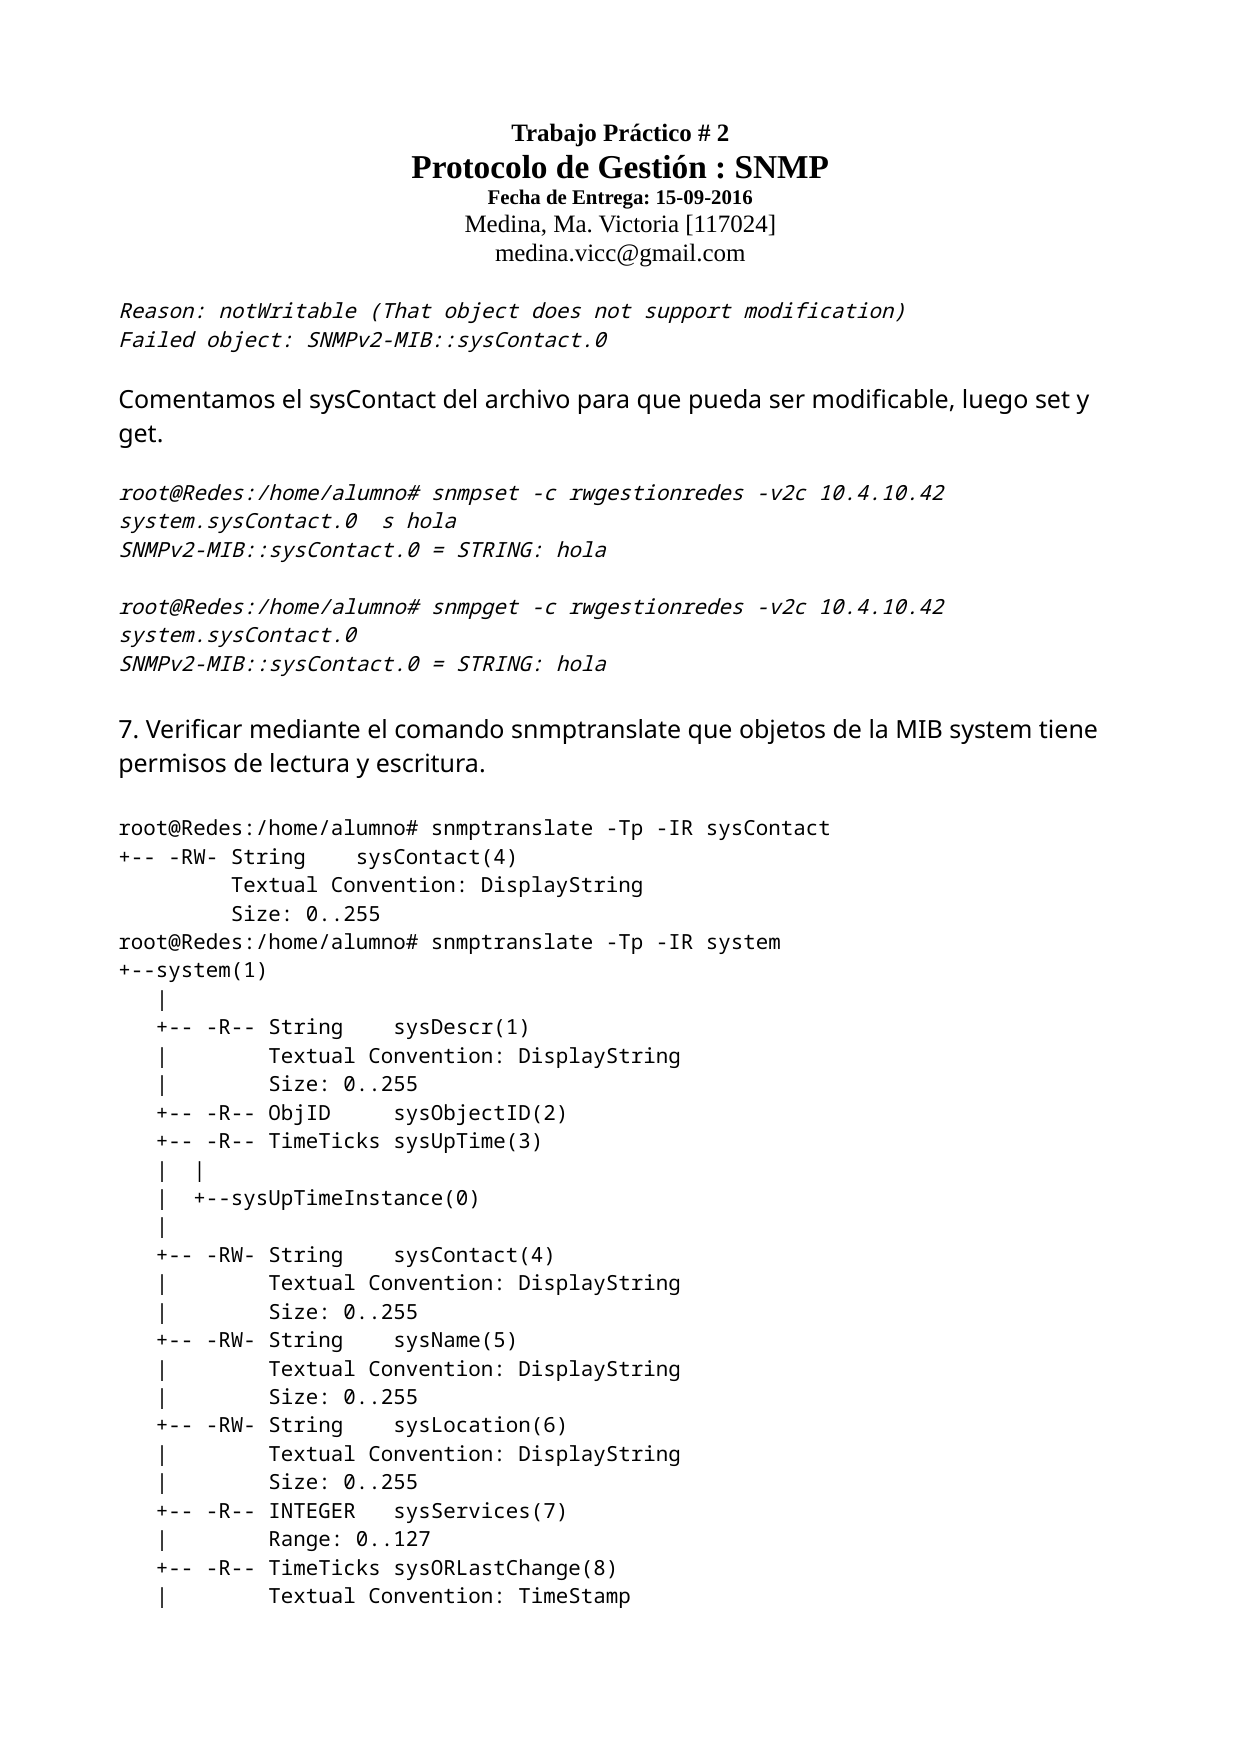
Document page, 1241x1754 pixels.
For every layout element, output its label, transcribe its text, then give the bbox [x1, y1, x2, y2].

text SNMPv2-MIB::sysContact.0 = STRING: hola [118, 535, 1122, 563]
text | Size: 0..255 [118, 1297, 1122, 1325]
text +-- -RW- String sysLocation(6) [118, 1411, 1122, 1439]
text root@Redes:/home/alumno# snmpget -c rwgestionredes -v2c 10.4.10.42 system.sysContact.0 [118, 592, 1122, 649]
text +-- -R-- TimeTicks sysORLastChange(8) [118, 1553, 1122, 1581]
text +-- -R-- String sysDescr(1) [118, 1012, 1122, 1041]
text +-- -R-- INTEGER sysServices(7) [118, 1496, 1122, 1524]
text Failed object: SNMPv2-MIB::sysContact.0 [118, 325, 1122, 353]
text +--system(1) [118, 956, 1122, 984]
text | [118, 1212, 1122, 1240]
text Reason: notWritable (That object does not support modification) [118, 296, 1122, 325]
text | Textual Convention: DisplayString [118, 1354, 1122, 1382]
text root@Redes:/home/alumno# snmptranslate -Tp -IR sysContact [118, 813, 1122, 842]
text | Textual Convention: DisplayString [118, 1041, 1122, 1069]
text | +--sysUpTimeInstance(0) [118, 1183, 1122, 1212]
text +-- -RW- String sysContact(4) [118, 842, 1122, 870]
text SNMPv2-MIB::sysContact.0 = STRING: hola [118, 649, 1122, 677]
text | [118, 984, 1122, 1012]
text +-- -R-- TimeTicks sysUpTime(3) [118, 1126, 1122, 1155]
text root@Redes:/home/alumno# snmpset -c rwgestionredes -v2c 10.4.10.42 system.sysContact.0 s hola [118, 478, 1122, 535]
text root@Redes:/home/alumno# snmptranslate -Tp -IR system [118, 927, 1122, 956]
text Textual Convention: DisplayString [118, 870, 1122, 899]
text | Size: 0..255 [118, 1467, 1122, 1496]
text | Textual Convention: TimeStamp [118, 1581, 1122, 1610]
text Comentamos el sysContact del archivo para que pueda ser modificable, luego set y get. [118, 382, 1122, 450]
text | Size: 0..255 [118, 1382, 1122, 1411]
text | Range: 0..127 [118, 1524, 1122, 1553]
text +-- -RW- String sysContact(4) [118, 1240, 1122, 1268]
text | Size: 0..255 [118, 1069, 1122, 1098]
text | Textual Convention: DisplayString [118, 1268, 1122, 1297]
text +-- -R-- ObjID sysObjectID(2) [118, 1098, 1122, 1126]
text +-- -RW- String sysName(5) [118, 1325, 1122, 1354]
text 7. Verificar mediante el comando snmptranslate que objetos de la MIB system tiene permisos de lectura y escritura. [118, 711, 1122, 779]
text Size: 0..255 [118, 899, 1122, 927]
text | | [118, 1155, 1122, 1183]
text | Textual Convention: DisplayString [118, 1439, 1122, 1467]
